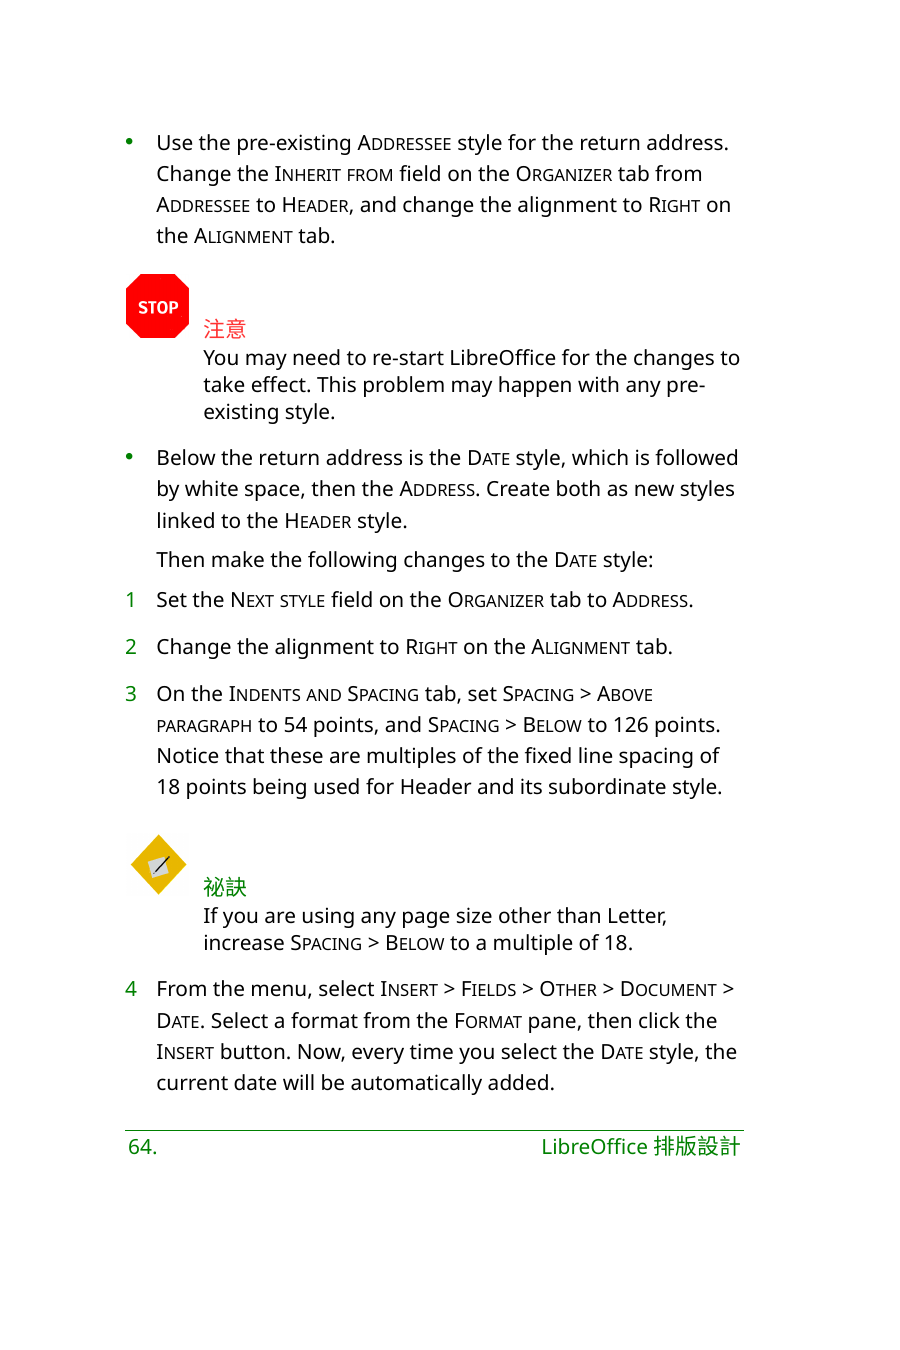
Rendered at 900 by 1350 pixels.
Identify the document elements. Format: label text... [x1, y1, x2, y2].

text If you are using any page size other than Letter, increase Spacing > Below to a multiple of 18. [203, 902, 744, 956]
picture [126, 833, 189, 896]
list Change the alignment to Right on the Alignment tab. [125, 629, 744, 660]
text You may need to re-start LibreOffice for the changes to take effect. This problem may happen with any pre-existing style. [203, 344, 744, 425]
list 祕訣 [125, 832, 744, 902]
list Below the return address is the Date style, which is followed by white space, then the Address. Create both as new styles linked to the Header style. [125, 441, 744, 534]
picture [126, 274, 189, 338]
list Use the pre-existing Addressee style for the return address. Change the Inherit from field on the Organizer tab from Addressee to Header, and change the alignment to Right on the Alignment tab. [125, 125, 744, 250]
list 注意 [125, 274, 744, 344]
list Set the Next style field on the Organizer tab to Address. [125, 582, 744, 613]
list On the Indents and Spacing tab, set Spacing > Above paragraph to 54 points, and Spacing > Below to 126 points. Notice that these are multiples of the fixed line spacing of 18 points being used for Header and its subordinate style. [125, 676, 744, 801]
list From the menu, select Insert > Fields > Other > Document > Date. Select a format from the Format pane, then click the Insert button. Now, every time you select the Date style, the current date will be automatically added. [125, 972, 744, 1097]
text Then make the following changes to the Date style: [156, 543, 744, 574]
